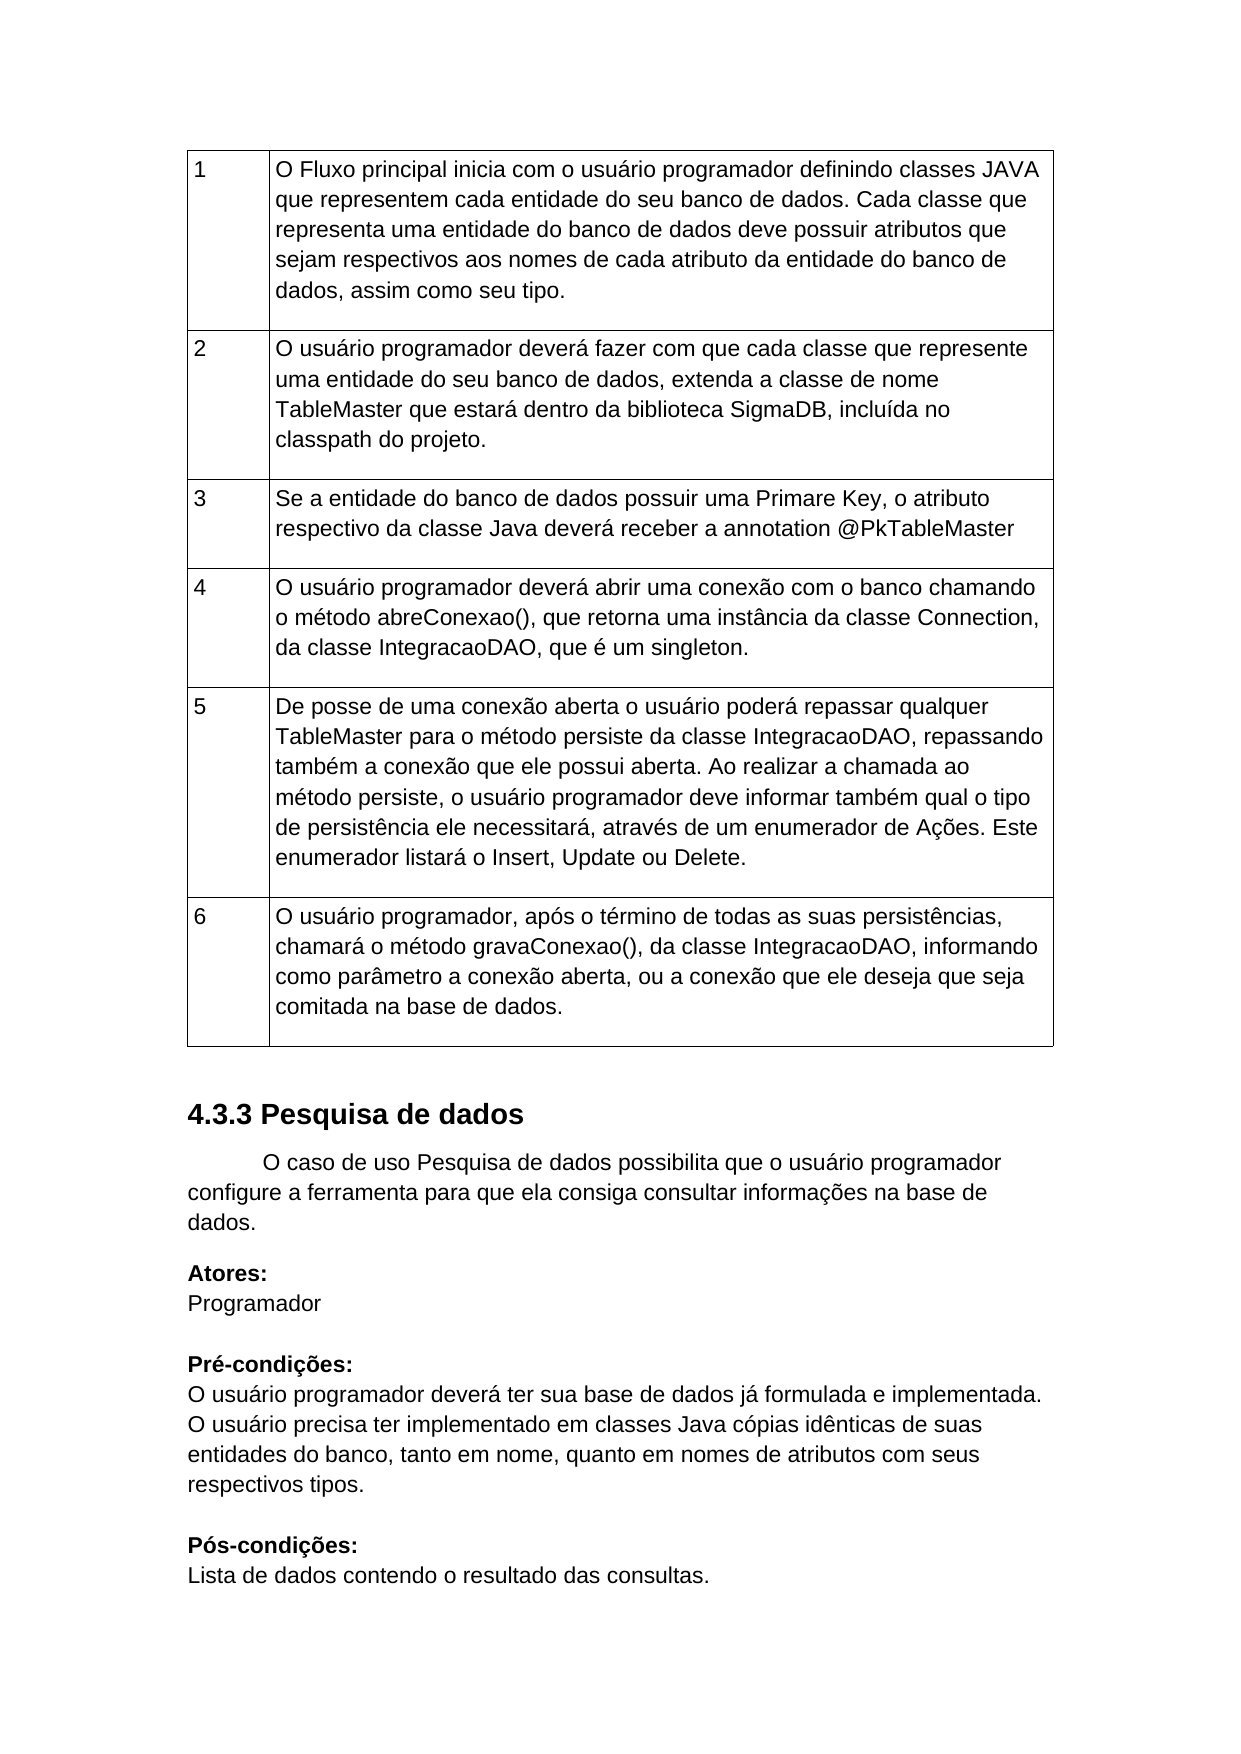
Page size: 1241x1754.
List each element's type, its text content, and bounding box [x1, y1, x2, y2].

table_cell De posse de uma conexão aberta o usuário poderá repassar qualquer TableMaster para o método persiste da classe IntegracaoDAO, repassando também a conexão que ele possui aberta. Ao realizar a chamada ao método persiste, o usuário programador deve informar também qual o tipo de persistência ele necessitará, através de um enumerador de Ações. Este enumerador listará o Insert, Update ou Delete. [270, 688, 1053, 897]
table_cell 5 [188, 688, 269, 897]
table_cell 3 [188, 480, 269, 568]
list O usuário programador deverá ter sua base de dados já formulada e implementada. [187, 1381, 1053, 1407]
list Pré-condições: [187, 1351, 1053, 1377]
table_cell O usuário programador deverá abrir uma conexão com o banco chamando o método abreConexao(), que retorna uma instância da classe Connection, da classe IntegracaoDAO, que é um singleton. [270, 569, 1053, 687]
table_cell 6 [188, 898, 269, 1046]
list O usuário precisa ter implementado em classes Java cópias idênticas de suas entidades do banco, tanto em nome, quanto em nomes de atributos com seus respectivos tipos. [187, 1411, 1053, 1498]
subtitle 4.3.3 Pesquisa de dados [187, 1097, 1053, 1131]
table_cell 1 [188, 151, 269, 329]
table_cell O usuário programador deverá fazer com que cada classe que represente uma entidade do seu banco de dados, extenda a classe de nome TableMaster que estará dentro da biblioteca SigmaDB, incluída no classpath do projeto. [270, 331, 1053, 479]
text O caso de uso Pesquisa de dados possibilita que o usuário programador configure a ferramenta para que ela consiga consultar informações na base de dados. [187, 1148, 1053, 1235]
list Programador [187, 1290, 1053, 1316]
list Lista de dados contendo o resultado das consultas. [187, 1562, 1053, 1588]
table_cell O usuário programador, após o término de todas as suas persistências, chamará o método gravaConexao(), da classe IntegracaoDAO, informando como parâmetro a conexão aberta, ou a conexão que ele deseja que seja comitada na base de dados. [270, 898, 1053, 1046]
table_cell 4 [188, 569, 269, 687]
table_cell Se a entidade do banco de dados possuir uma Primare Key, o atributo respectivo da classe Java deverá receber a annotation @PkTableMaster [270, 480, 1053, 568]
list Atores: [187, 1260, 1053, 1286]
table_cell O Fluxo principal inicia com o usuário programador definindo classes JAVA que representem cada entidade do seu banco de dados. Cada classe que representa uma entidade do banco de dados deve possuir atributos que sejam respectivos aos nomes de cada atributo da entidade do banco de dados, assim como seu tipo. [270, 151, 1053, 329]
table_cell 2 [188, 331, 269, 479]
list Pós-condições: [187, 1532, 1053, 1558]
